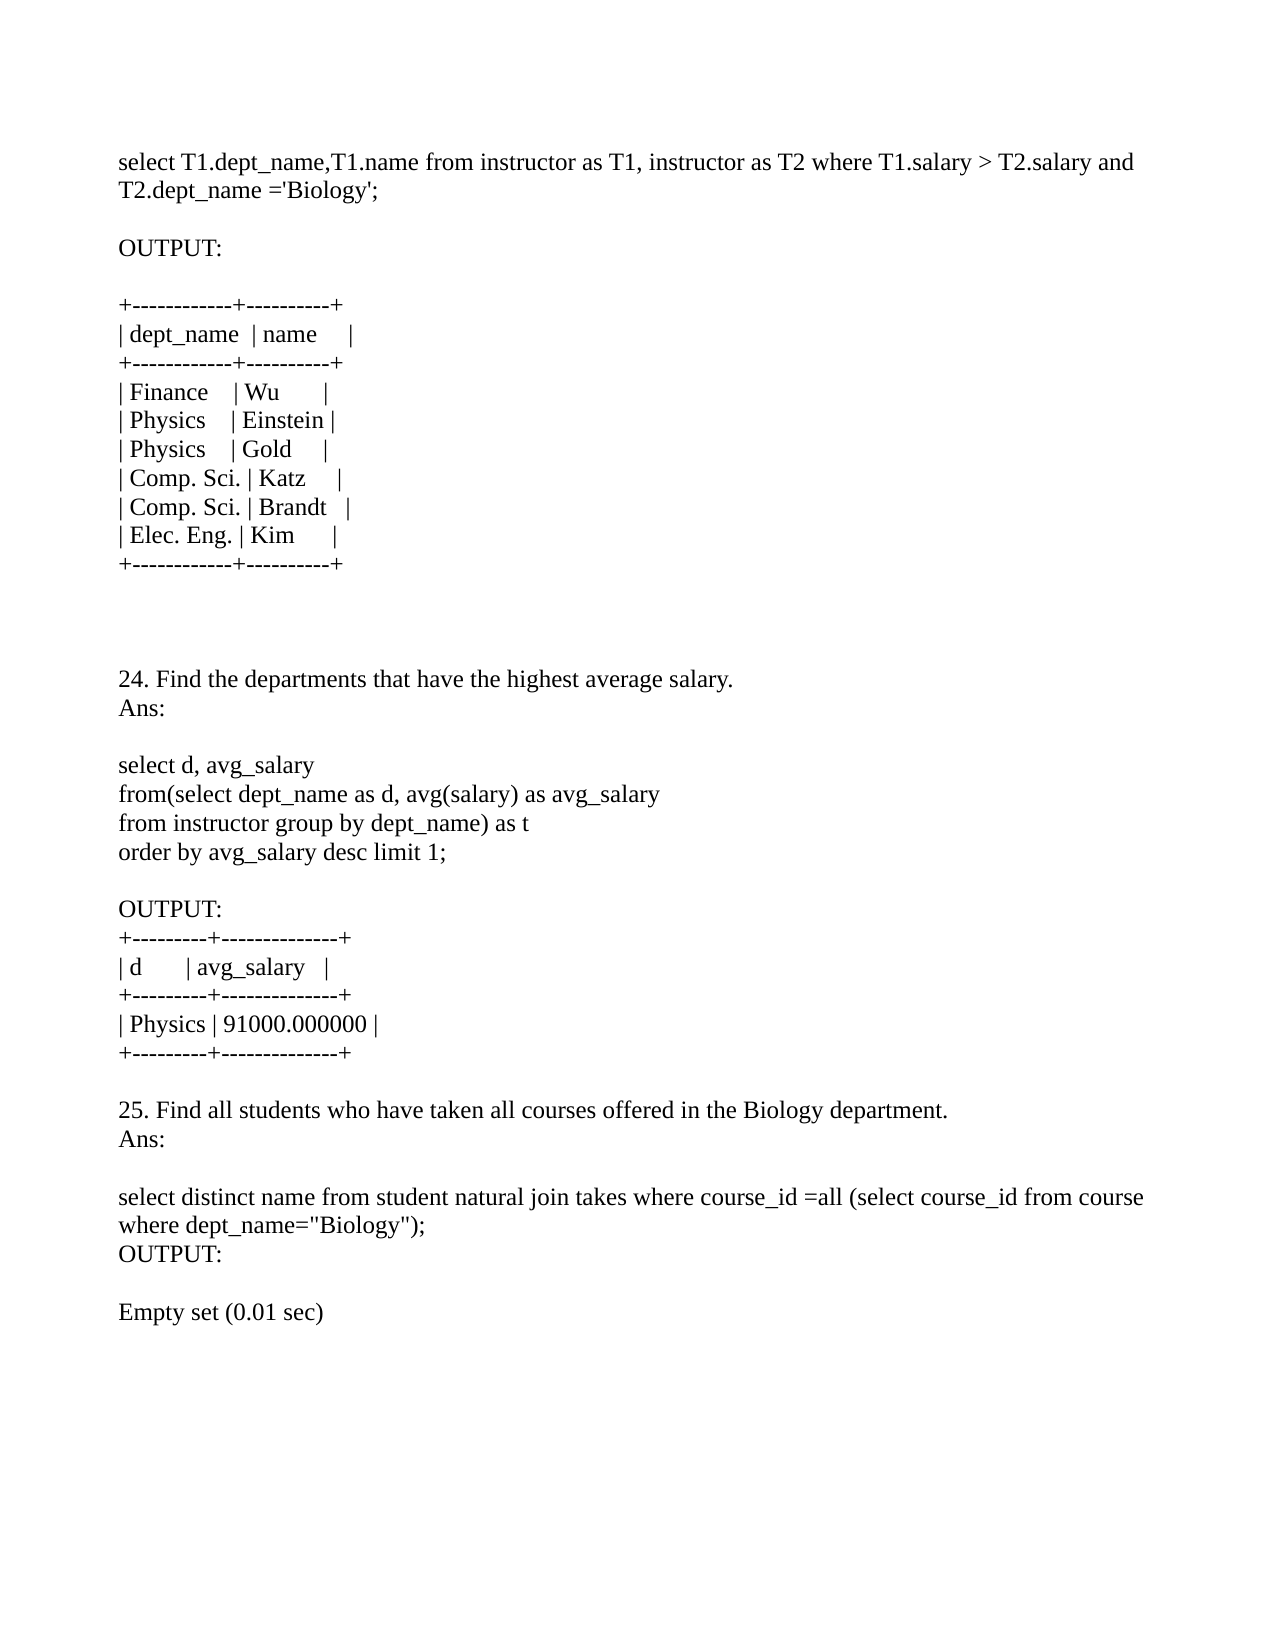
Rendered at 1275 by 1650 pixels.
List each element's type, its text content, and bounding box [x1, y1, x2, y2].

text | Physics | Einstein | [118, 406, 1157, 434]
text +------------+----------+ [118, 291, 1157, 319]
text | dept_name | name | [118, 319, 1157, 348]
text select d, avg_salary [118, 751, 1157, 779]
text | Finance | Wu | [118, 377, 1157, 406]
text | Physics | Gold | [118, 434, 1157, 463]
text Ans: [118, 1124, 1157, 1153]
text +------------+----------+ [118, 348, 1157, 377]
text 25. Find all students who have taken all courses offered in the Biology department. [118, 1096, 1157, 1124]
text +------------+----------+ [118, 549, 1157, 578]
text Empty set (0.01 sec) [118, 1297, 1157, 1326]
text OUTPUT: [118, 1239, 1157, 1268]
text | Comp. Sci. | Katz | [118, 463, 1157, 492]
text select T1.dept_name,T1.name from instructor as T1, instructor as T2 where T1.salary > T2.salary and T2.dept_name ='Biology'; [118, 147, 1157, 204]
text | d | avg_salary | [118, 952, 1157, 981]
text | Comp. Sci. | Brandt | [118, 492, 1157, 521]
text 24. Find the departments that have the highest average salary. [118, 664, 1157, 693]
text OUTPUT: [118, 894, 1157, 923]
text OUTPUT: [118, 233, 1157, 262]
text Ans: [118, 693, 1157, 722]
text from instructor group by dept_name) as t [118, 808, 1157, 837]
text order by avg_salary desc limit 1; [118, 837, 1157, 866]
text select distinct name from student natural join takes where course_id =all (select course_id from course where dept_name="Biology"); [118, 1182, 1157, 1239]
text | Physics | 91000.000000 | [118, 1009, 1157, 1038]
text +---------+--------------+ [118, 981, 1157, 1009]
text +---------+--------------+ [118, 1038, 1157, 1067]
text +---------+--------------+ [118, 923, 1157, 952]
text | Elec. Eng. | Kim | [118, 521, 1157, 549]
text from(select dept_name as d, avg(salary) as avg_salary [118, 779, 1157, 808]
